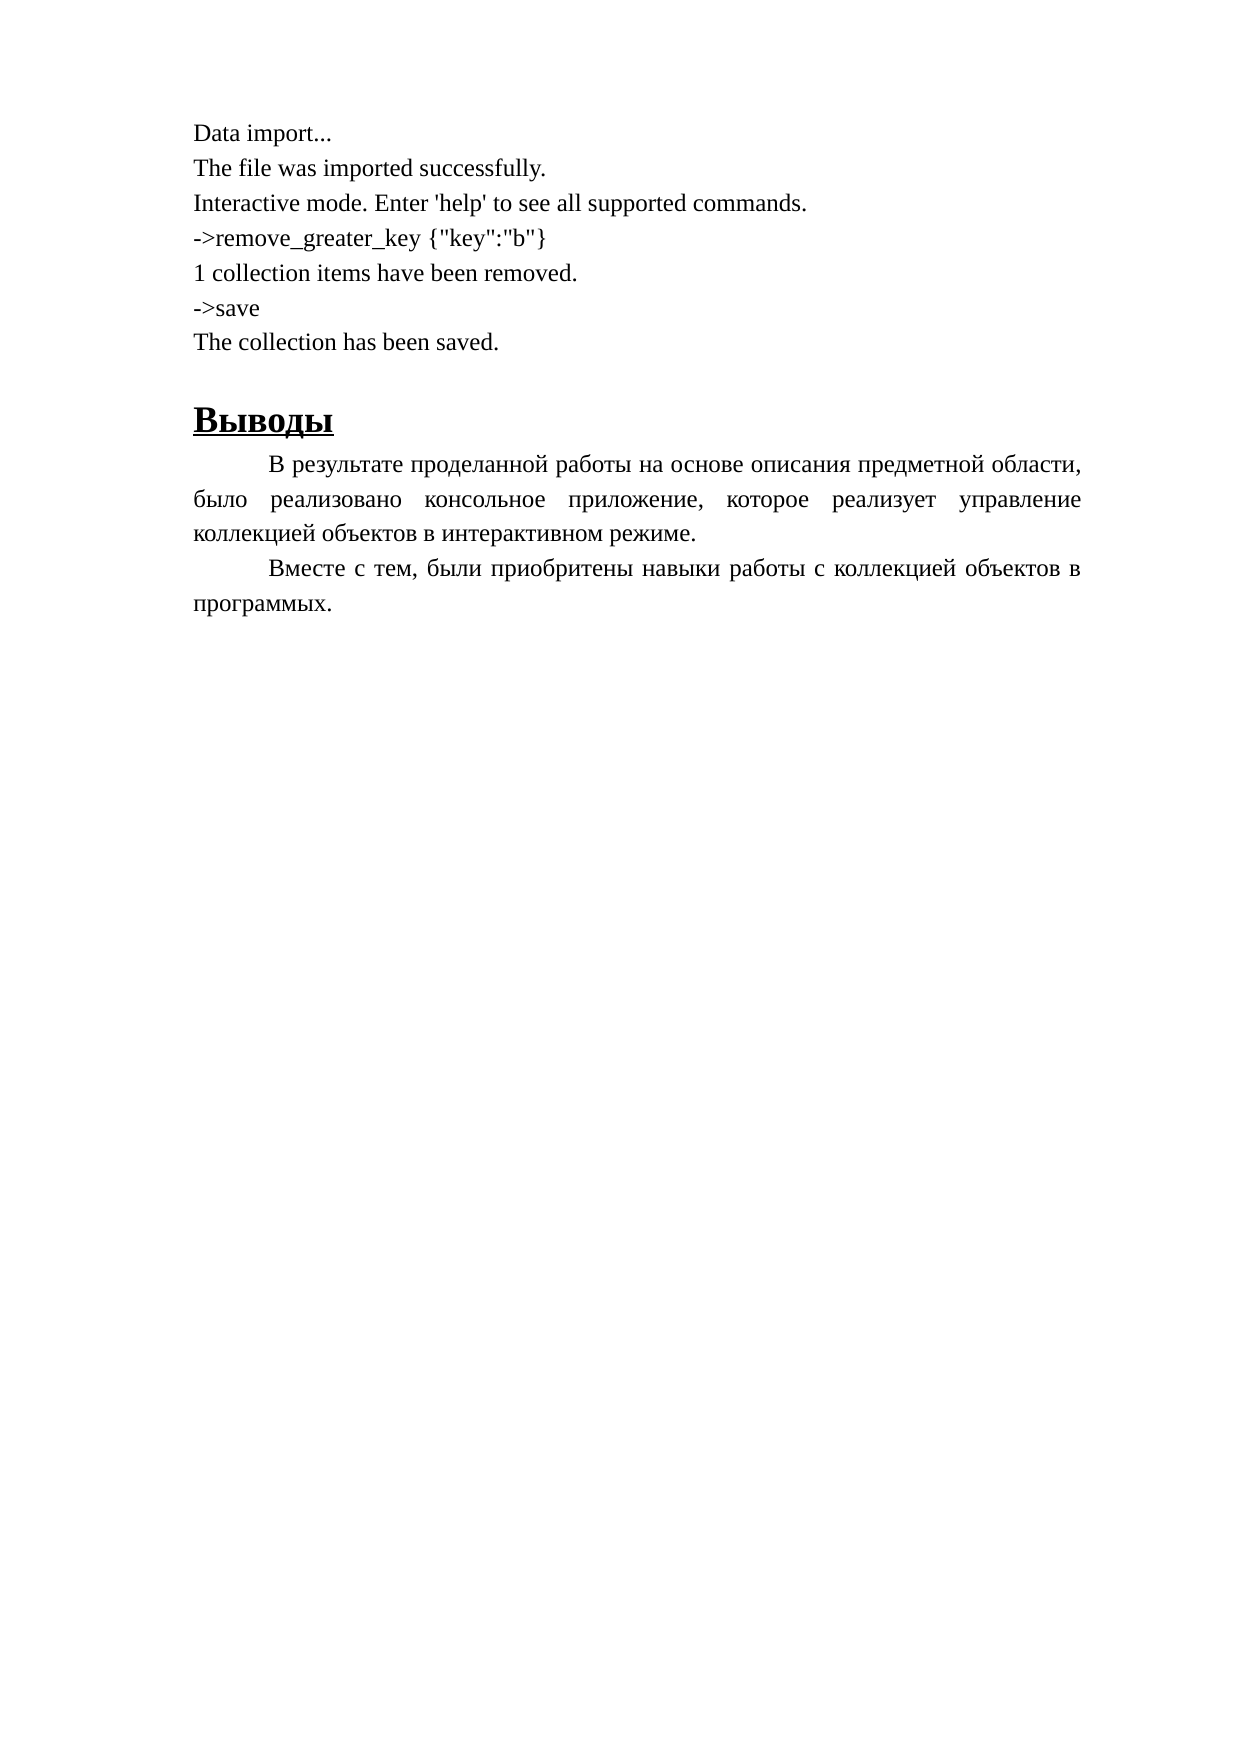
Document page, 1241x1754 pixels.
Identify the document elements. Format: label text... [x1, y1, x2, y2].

text Interactive mode. Enter 'help' to see all supported commands. [118, 188, 1122, 217]
text Data import... [118, 118, 1122, 147]
text Вместе с тем, были приобритены навыки работы с коллекцией объектов в программых. [193, 553, 1082, 616]
text ->remove_greater_key {"key":"b"} [118, 223, 1122, 252]
text 1 collection items have been removed. [118, 258, 1122, 286]
text ->save [118, 293, 1122, 321]
text Выводы [118, 397, 1122, 440]
text В результате проделанной работы на основе описания предметной области, было реализовано консольное приложение, которое реализует управление коллекцией объектов в интерактивном режиме. [193, 449, 1082, 547]
text The file was imported successfully. [118, 153, 1122, 182]
text The collection has been saved. [118, 327, 1122, 356]
